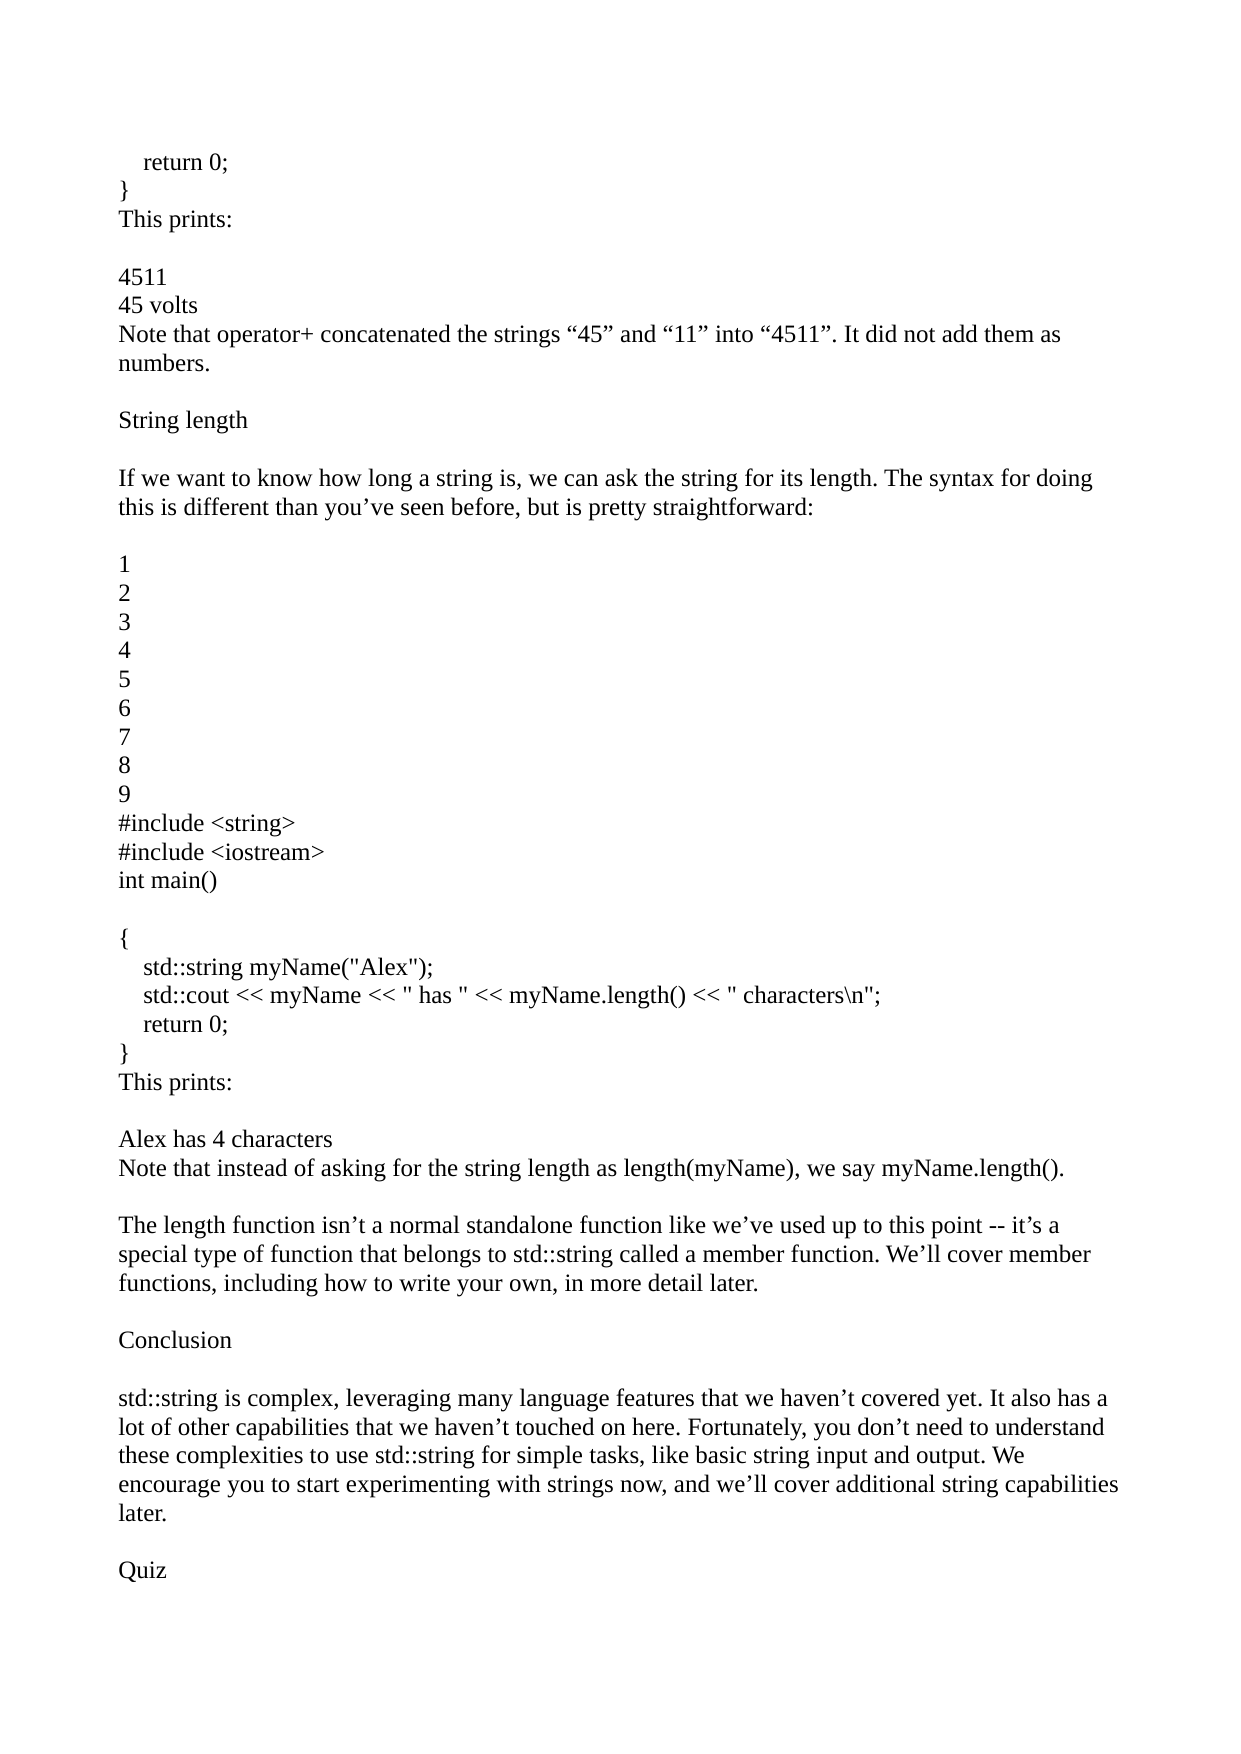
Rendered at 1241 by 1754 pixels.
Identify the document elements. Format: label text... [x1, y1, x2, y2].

text 2 [118, 578, 1122, 607]
text Alex has 4 characters [118, 1124, 1122, 1153]
text Note that instead of asking for the string length as length(myName), we say myName.length(). [118, 1153, 1122, 1182]
text std::string myName("Alex"); [118, 952, 1122, 981]
text { [118, 923, 1122, 952]
text return 0; [118, 1009, 1122, 1038]
text 1 [118, 549, 1122, 578]
text 4 [118, 636, 1122, 664]
text int main() [118, 866, 1122, 894]
text If we want to know how long a string is, we can ask the string for its length. The syntax for doing this is different than you’ve seen before, but is pretty straightforward: [118, 463, 1122, 521]
text #include <iostream> [118, 837, 1122, 866]
text 7 [118, 722, 1122, 751]
text 4511 [118, 262, 1122, 291]
text std::cout << myName << " has " << myName.length() << " characters\n"; [118, 981, 1122, 1009]
text 3 [118, 607, 1122, 636]
text Conclusion [118, 1326, 1122, 1354]
text The length function isn’t a normal standalone function like we’ve used up to this point -- it’s a special type of function that belongs to std::string called a member function. We’ll cover member functions, including how to write your own, in more detail later. [118, 1211, 1122, 1297]
text 9 [118, 779, 1122, 808]
text std::string is complex, leveraging many language features that we haven’t covered yet. It also has a lot of other capabilities that we haven’t touched on here. Fortunately, you don’t need to understand these complexities to use std::string for simple tasks, like basic string input and output. We encourage you to start experimenting with strings now, and we’ll cover additional string capabilities later. [118, 1383, 1122, 1527]
text } [118, 176, 1122, 204]
text 6 [118, 693, 1122, 722]
text 8 [118, 751, 1122, 779]
text Note that operator+ concatenated the strings “45” and “11” into “4511”. It did not add them as numbers. [118, 319, 1122, 377]
text String length [118, 406, 1122, 434]
text } [118, 1038, 1122, 1067]
text Quiz [118, 1556, 1122, 1584]
text 5 [118, 664, 1122, 693]
text This prints: [118, 1067, 1122, 1096]
text return 0; [118, 147, 1122, 176]
text #include <string> [118, 808, 1122, 837]
text 45 volts [118, 291, 1122, 319]
text This prints: [118, 204, 1122, 233]
